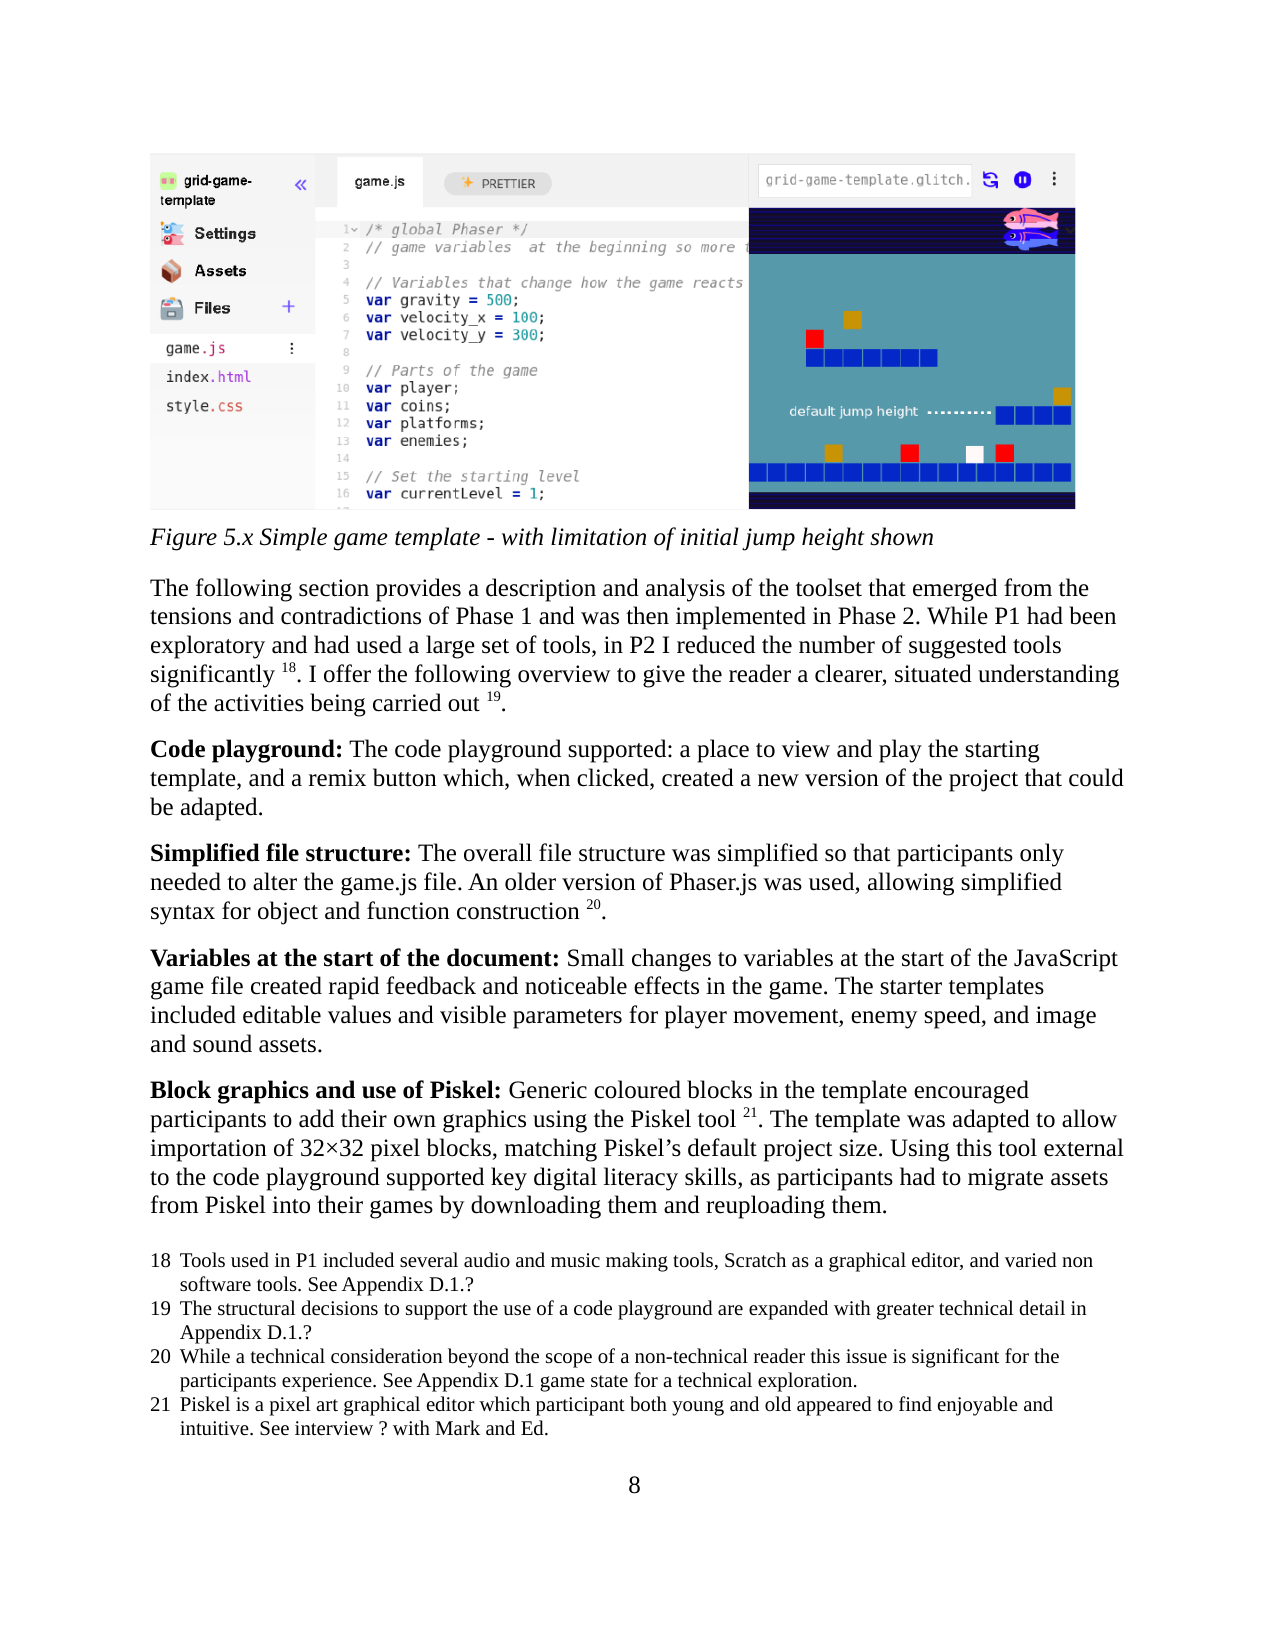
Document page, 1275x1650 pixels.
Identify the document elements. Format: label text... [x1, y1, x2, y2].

text Figure 5.x Simple game template - with limitation of initial jump height shown [150, 522, 1125, 551]
text Block graphics and use of Piskel: Generic coloured blocks in the template encouraged participants to add their own graphics using the Piskel tool . The template was adapted to allow importation of 32×32 pixel blocks, matching Piskel’s default project size. Using this tool external to the code playground supported key digital literacy skills, as participants had to migrate assets from Piskel into their games by downloading them and reuploading them. [150, 1076, 1125, 1219]
text Simplified file structure: The overall file structure was simplified so that participants only needed to alter the game.js file. An older version of Phaser.js was used, allowing simplified syntax for object and function construction . [150, 838, 1125, 925]
text The following section provides a description and analysis of the toolset that emerged from the tensions and contradictions of Phase 1 and was then implemented in Phase 2. While P1 had been exploratory and had used a large set of tools, in P2 I reduced the number of suggested tools significantly . I offer the following overview to give the reader a clearer, situated understanding of the activities being carried out . [150, 573, 1125, 716]
picture [150, 150, 1077, 510]
text Tools used in P1 included several audio and music making tools, Scratch as a graphical editor, and varied non software tools. See Appendix D.1.? [150, 1247, 1125, 1296]
text While a technical consideration beyond the scope of a non-technical reader this issue is significant for the participants experience. See Appendix D.1 game state for a technical exploration. [150, 1344, 1125, 1392]
text Variables at the start of the document: Small changes to variables at the start of the JavaScript game file created rapid feedback and noticeable effects in the game. The starter templates included editable values and visible parameters for player movement, enemy speed, and image and sound assets. [150, 943, 1125, 1058]
text Code playground: The code playground supported: a place to view and play the starting template, and a remix button which, when clicked, created a new version of the project that could be adapted. [150, 734, 1125, 821]
text The structural decisions to support the use of a code playground are expanded with greater technical detail in Appendix D.1.? [150, 1296, 1125, 1344]
text Piskel is a pixel art graphical editor which participant both young and old appeared to find enjoyable and intuitive. See interview ? with Mark and Ed. [150, 1392, 1125, 1440]
